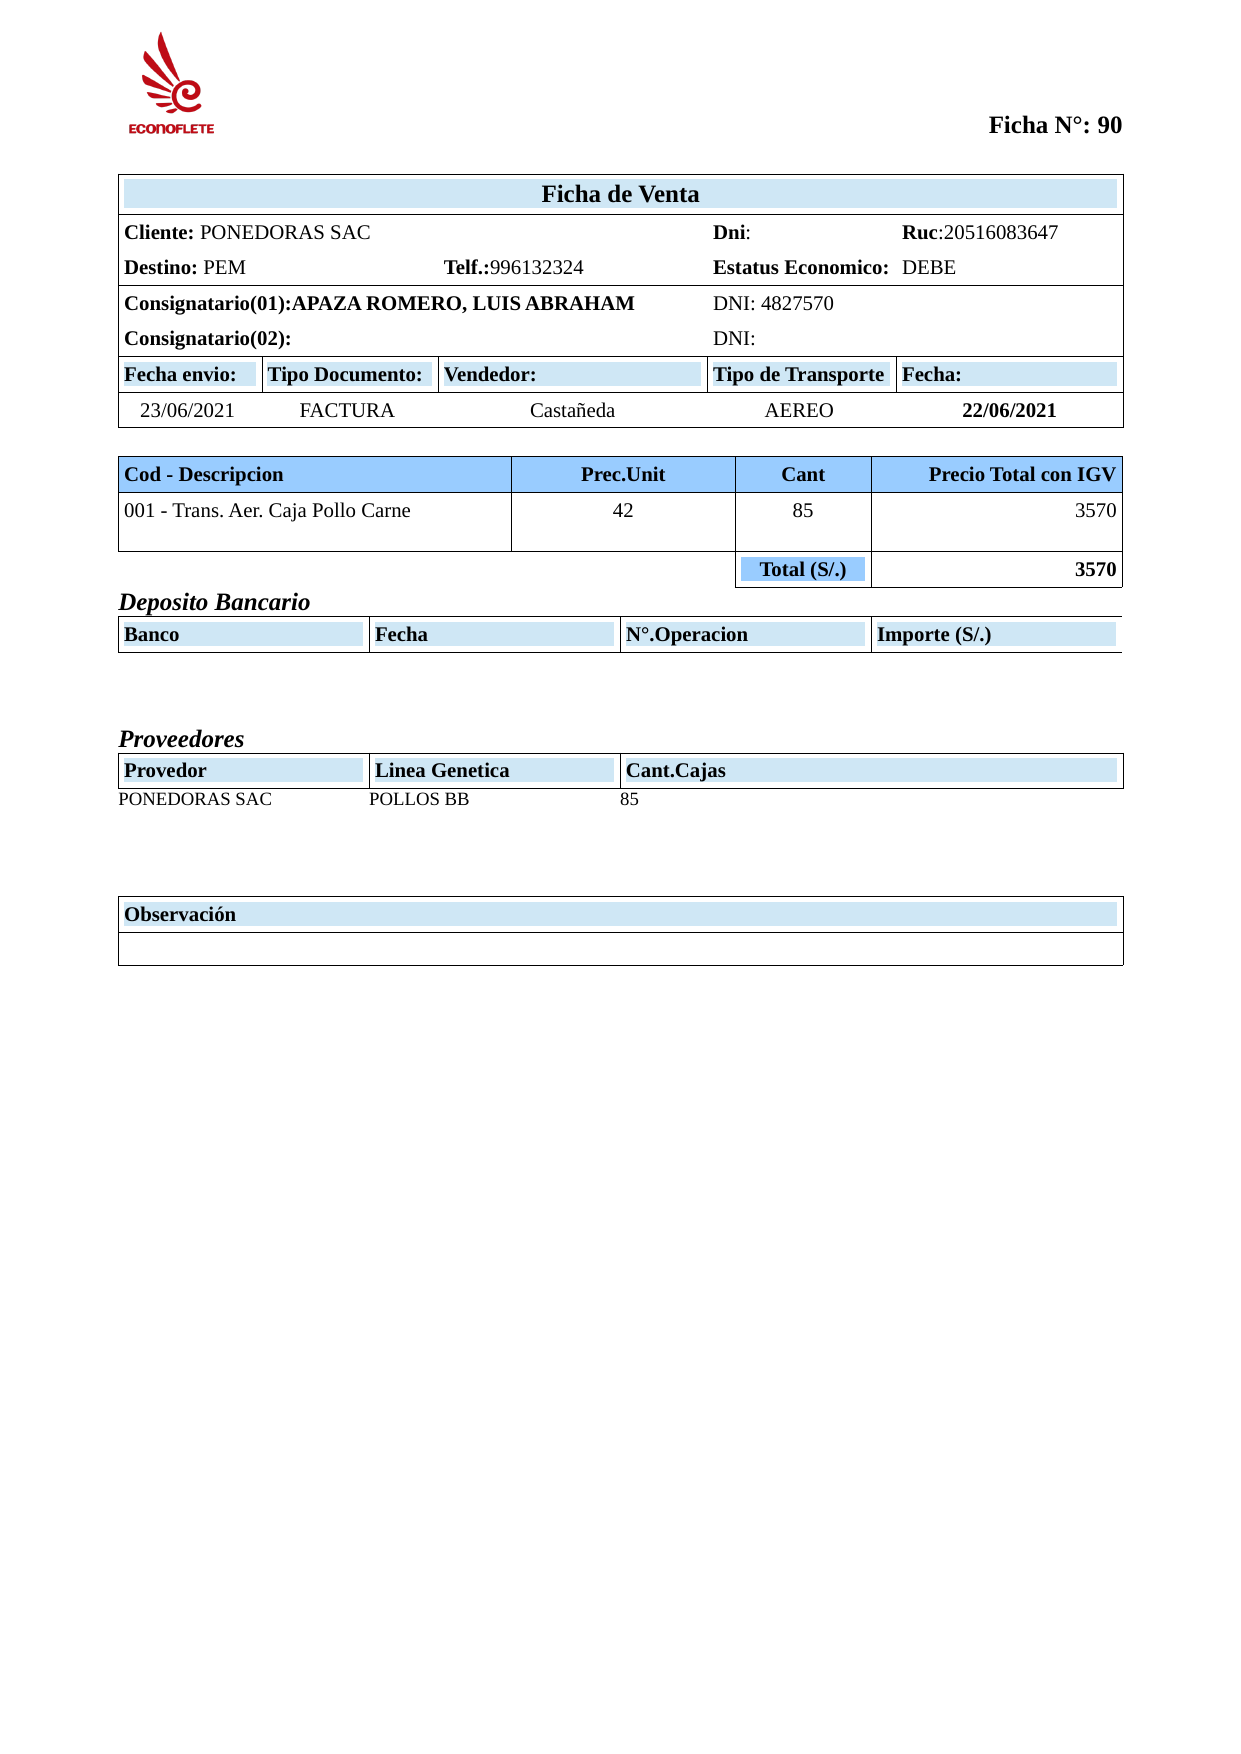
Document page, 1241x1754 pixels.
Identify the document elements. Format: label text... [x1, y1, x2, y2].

table_header Linea Genetica [370, 754, 620, 788]
table_cell FACTURA [262, 393, 438, 427]
table_cell AEREO [707, 393, 896, 427]
table_header Observación [119, 897, 1123, 932]
table_header Importe (S/.) [872, 617, 1122, 652]
table_cell [118, 853, 369, 874]
table_cell [511, 552, 735, 587]
table_header Precio Total con IGV [872, 457, 1122, 492]
table_header Fecha [370, 617, 620, 652]
table_cell 42 [512, 493, 735, 551]
table_cell Cliente: PONEDORAS SAC [119, 215, 707, 249]
table_cell Fecha: [897, 357, 1123, 392]
table_cell 3570 [872, 493, 1122, 551]
table_cell 85 [736, 493, 871, 551]
table_cell Tipo de Transporte [708, 357, 896, 392]
table_cell Vendedor: [439, 357, 707, 392]
table_cell PONEDORAS SAC [118, 789, 369, 810]
table_cell DNI: 4827570 [707, 286, 1123, 321]
table_cell POLLOS BB [369, 789, 620, 810]
table_cell [369, 810, 620, 831]
table_cell 001 - Trans. Aer. Caja Pollo Carne [119, 493, 511, 551]
table_cell Tipo Documento: [263, 357, 438, 392]
table_header Banco [119, 617, 369, 652]
table_cell DNI: [707, 321, 1123, 356]
table_cell [118, 552, 511, 587]
table_cell [369, 700, 620, 724]
table_cell Destino: PEM [119, 249, 438, 285]
table_cell [620, 831, 1123, 853]
table_cell Consignatario(01):APAZA ROMERO, LUIS ABRAHAM [119, 286, 707, 321]
table_header Cod - Descripcion [119, 457, 511, 492]
table_cell Estatus Economico: [707, 249, 896, 285]
table_cell [369, 676, 620, 700]
table_cell [620, 676, 871, 700]
text Proveedores [118, 724, 1122, 753]
table_cell DEBE [896, 249, 1123, 285]
table_cell [118, 810, 369, 831]
table_cell [118, 875, 369, 896]
table_cell [620, 653, 871, 676]
table_cell [871, 700, 1122, 724]
table_cell 23/06/2021 [119, 393, 262, 427]
table_cell [620, 875, 1123, 896]
table_header N°.Operacion [621, 617, 871, 652]
table_cell [871, 676, 1122, 700]
table_cell [118, 700, 369, 724]
table_cell [369, 653, 620, 676]
table_cell Fecha envio: [119, 357, 262, 392]
table_cell [620, 853, 1123, 874]
table_cell 85 [620, 789, 1123, 810]
table_cell 22/06/2021 [896, 393, 1123, 427]
table_cell [119, 933, 1123, 965]
table_header Provedor [119, 754, 369, 788]
table_header Ficha de Venta [119, 175, 1123, 214]
table_cell Ruc:20516083647 [896, 215, 1123, 249]
table_cell [369, 875, 620, 896]
table_cell [118, 831, 369, 853]
table_header Cant.Cajas [621, 754, 1123, 788]
table_cell [620, 700, 871, 724]
table_cell Dni: [707, 215, 896, 249]
table_cell Total (S/.) [736, 552, 871, 587]
table_cell [620, 810, 1123, 831]
table_cell Consignatario(02): [119, 321, 707, 356]
table_cell 3570 [872, 552, 1122, 587]
table_cell Telf.:996132324 [438, 249, 707, 285]
table_cell [118, 653, 369, 676]
text Deposito Bancario [118, 587, 1122, 616]
picture [118, 31, 225, 134]
table_cell [871, 653, 1122, 676]
table_header Cant [736, 457, 871, 492]
table_header Prec.Unit [512, 457, 735, 492]
table_cell [369, 853, 620, 874]
table_cell [118, 676, 369, 700]
table_cell [369, 831, 620, 853]
table_cell Castañeda [438, 393, 707, 427]
